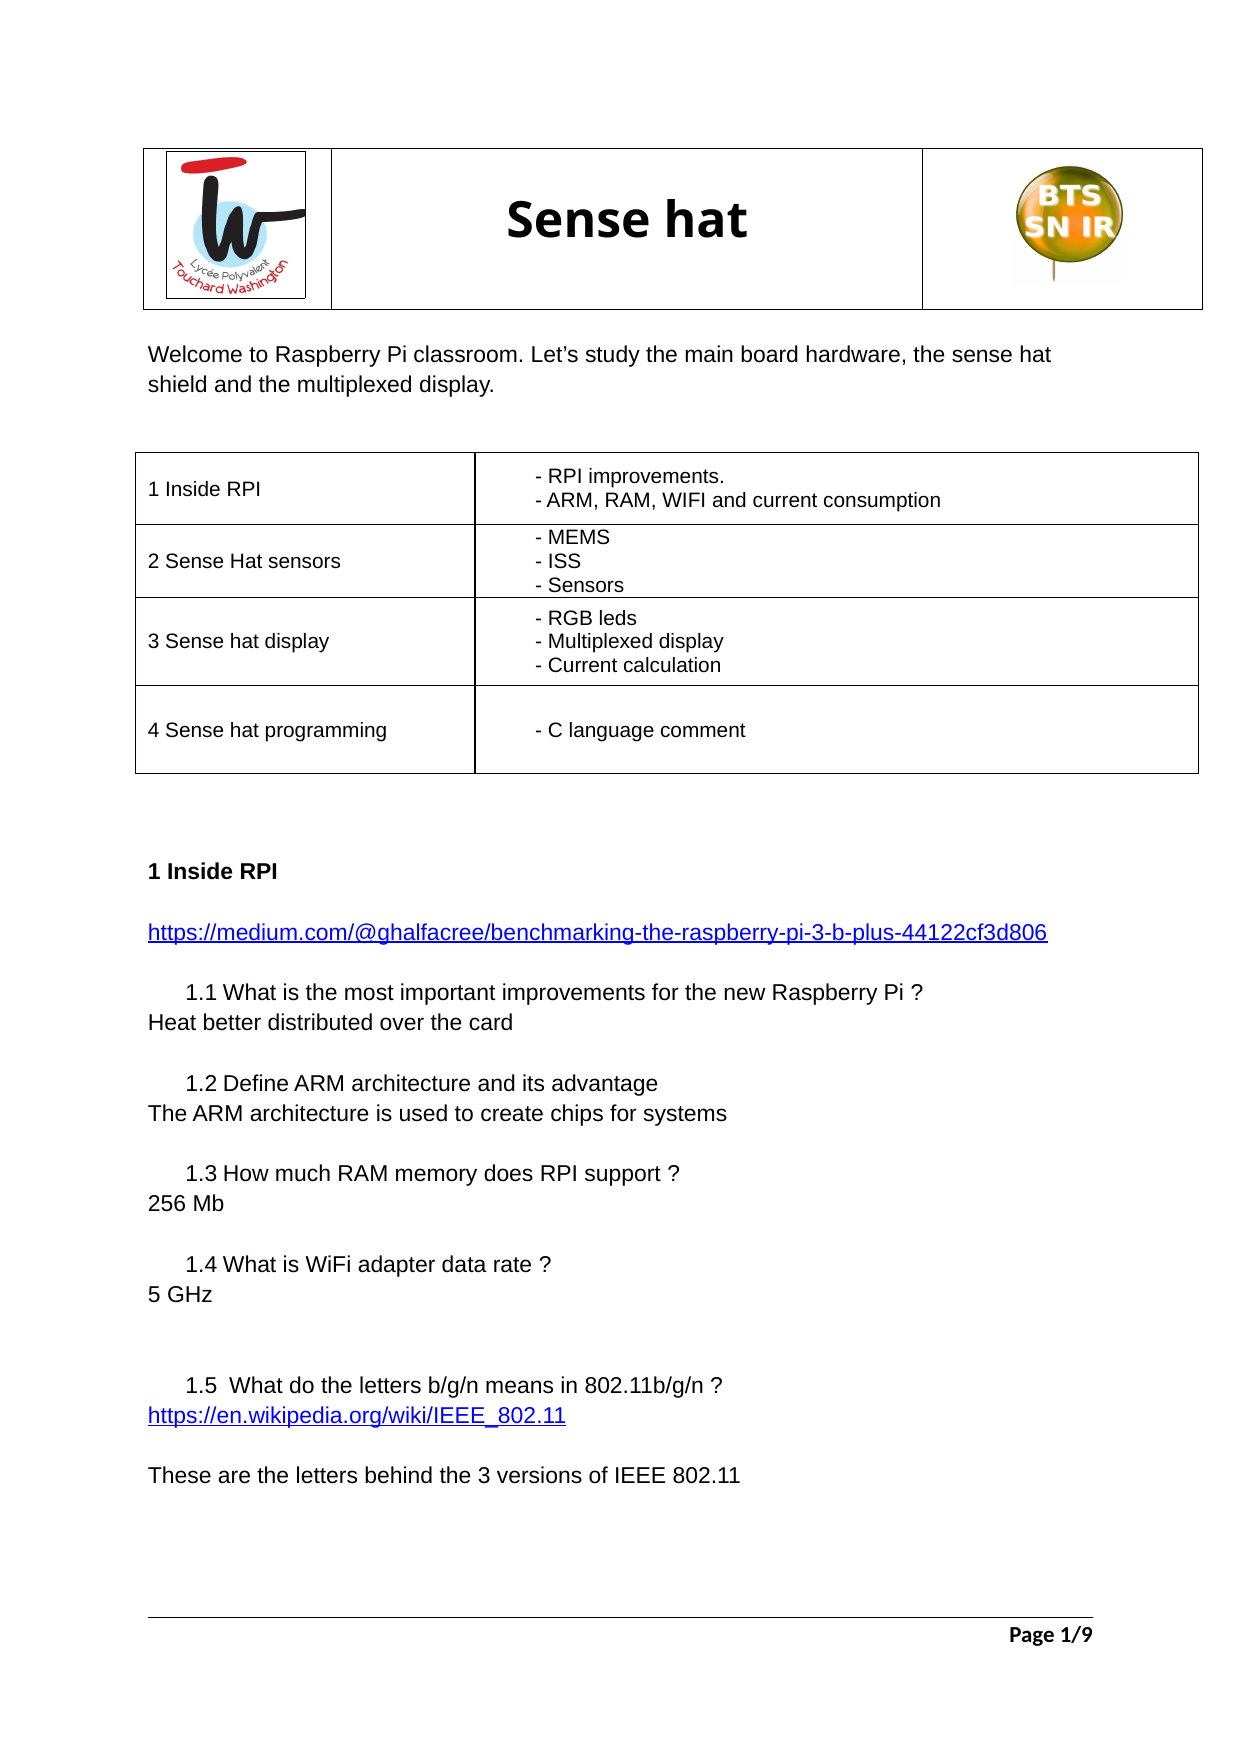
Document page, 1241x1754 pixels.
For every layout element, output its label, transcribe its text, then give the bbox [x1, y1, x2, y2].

list What is the most important improvements for the new Raspberry Pi ? [185, 979, 1093, 1005]
text 1 Inside RPI [148, 858, 1093, 884]
list Define ARM architecture and its advantage [185, 1069, 1093, 1096]
table_cell 4 Sense hat programming [136, 686, 474, 773]
list Heat better distributed over the card [148, 1009, 1093, 1036]
list What do the letters b/g/n means in 802.11b/g/n ? [185, 1372, 1093, 1398]
list The ARM architecture is used to create chips for systems [148, 1100, 1093, 1126]
table_cell - RGB leds - Multiplexed display - Current calculation [476, 598, 1198, 685]
table_cell 3 Sense hat display [136, 598, 474, 685]
table_header 1 Inside RPI [136, 453, 474, 524]
table_cell 2 Sense Hat sensors [136, 525, 474, 597]
text Welcome to Raspberry Pi classroom. Let’s study the main board hardware, the sense hat shield and the multiplexed display. [148, 341, 1093, 397]
list These are the letters behind the 3 versions of IEEE 802.11 [148, 1462, 1093, 1489]
table_header [923, 149, 1202, 309]
list What is WiFi adapter data rate ? [185, 1251, 1093, 1277]
text https://medium.com/@ghalfacree/benchmarking-the-raspberry-pi-3-b-plus-44122cf3d806 [148, 918, 1093, 945]
table_header Sense hat [332, 149, 922, 309]
table_header [144, 149, 331, 309]
table_header - RPI improvements. - ARM, RAM, WIFI and current consumption [476, 453, 1198, 524]
list https://en.wikipedia.org/wiki/IEEE_802.11 [148, 1402, 1093, 1428]
table_cell - MEMS - ISS - Sensors [476, 525, 1198, 597]
table_cell - C language comment [476, 686, 1198, 773]
list 5 GHz [148, 1281, 1093, 1307]
list 256 Mb [148, 1190, 1093, 1217]
list How much RAM memory does RPI support ? [185, 1160, 1093, 1187]
